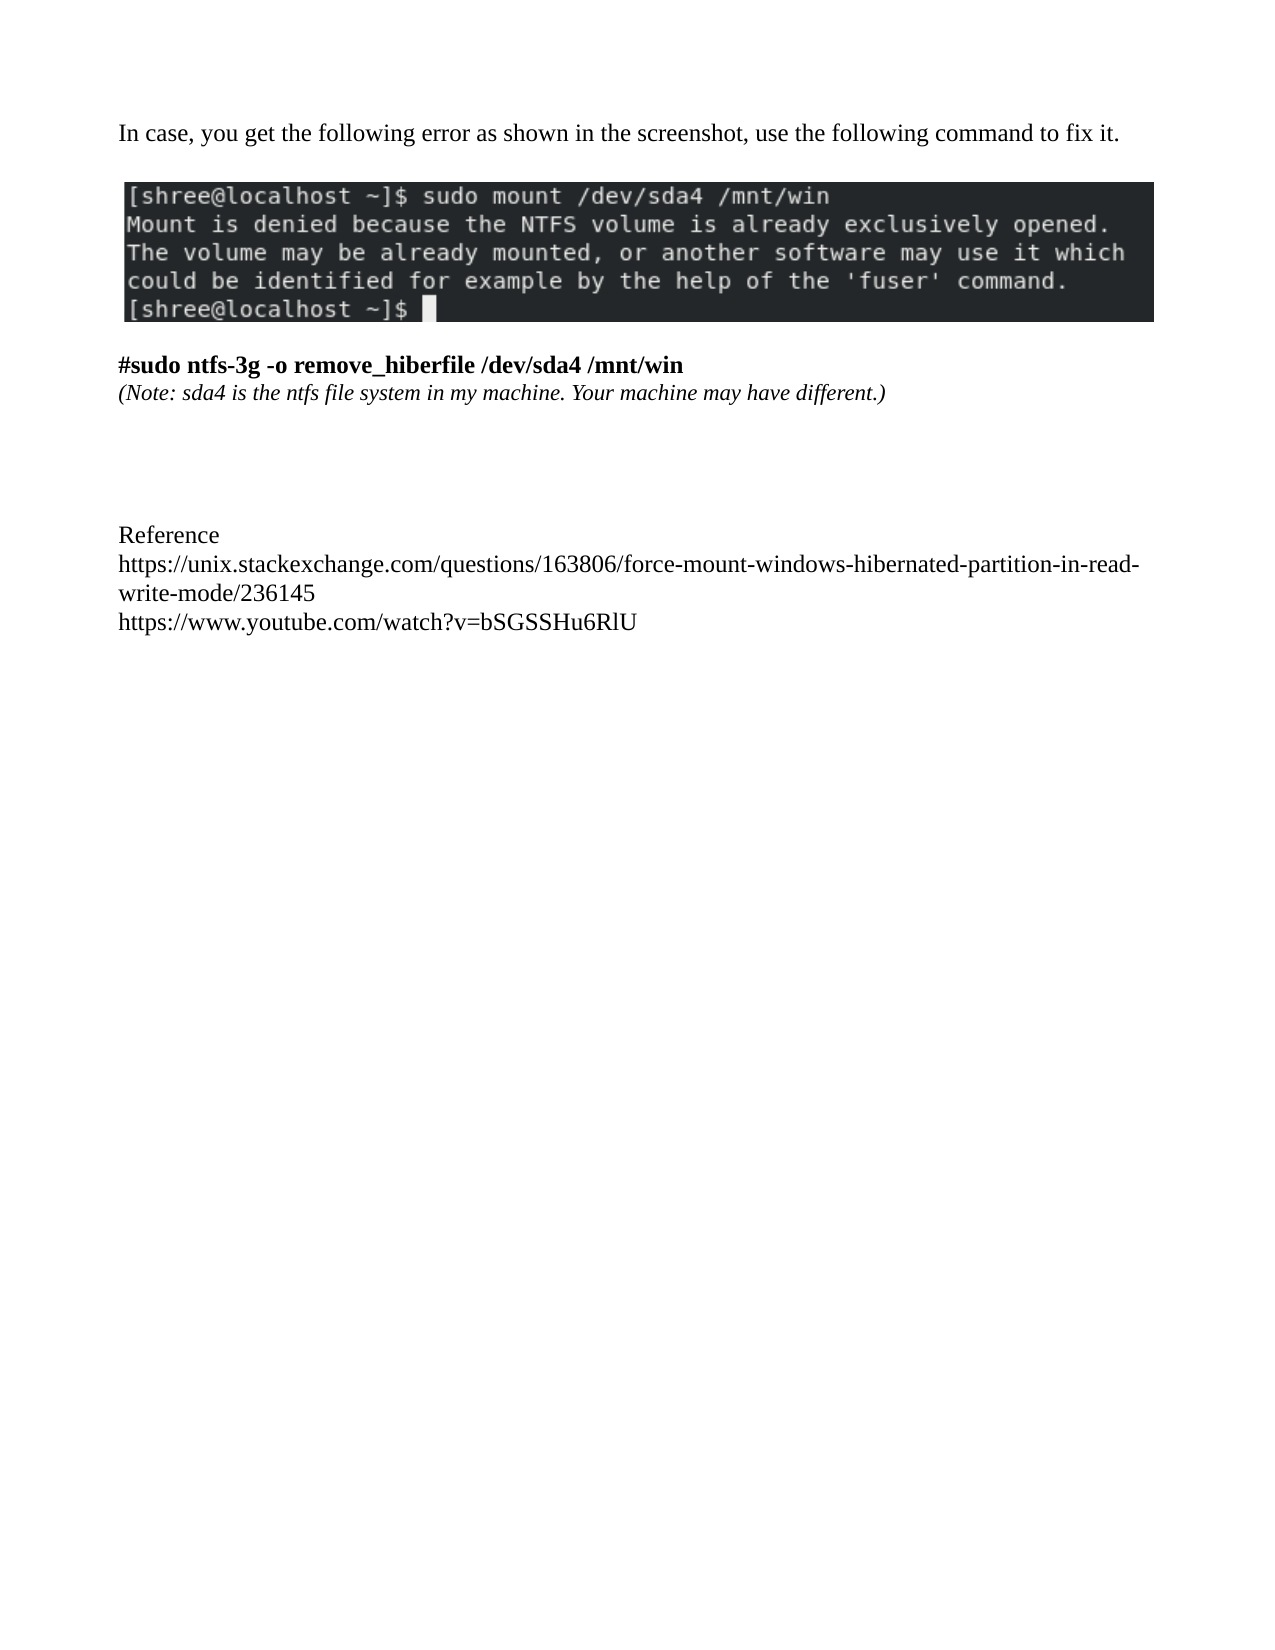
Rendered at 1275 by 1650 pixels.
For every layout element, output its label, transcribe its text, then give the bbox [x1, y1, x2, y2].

text In case, you get the following error as shown in the screenshot, use the following command to fix it. [118, 118, 1157, 147]
text #sudo ntfs-3g -o remove_hiberfile /dev/sda4 /mnt/win [118, 350, 1157, 379]
text https://www.youtube.com/watch?v=bSGSSHu6RlU [118, 607, 1157, 636]
text (Note: sda4 is the ntfs file system in my machine. Your machine may have different.) [118, 379, 1157, 406]
text https://unix.stackexchange.com/questions/163806/force-mount-windows-hibernated-partition-in-read-write-mode/236145 [118, 549, 1157, 607]
picture [124, 182, 1154, 322]
text Reference [118, 521, 1157, 549]
